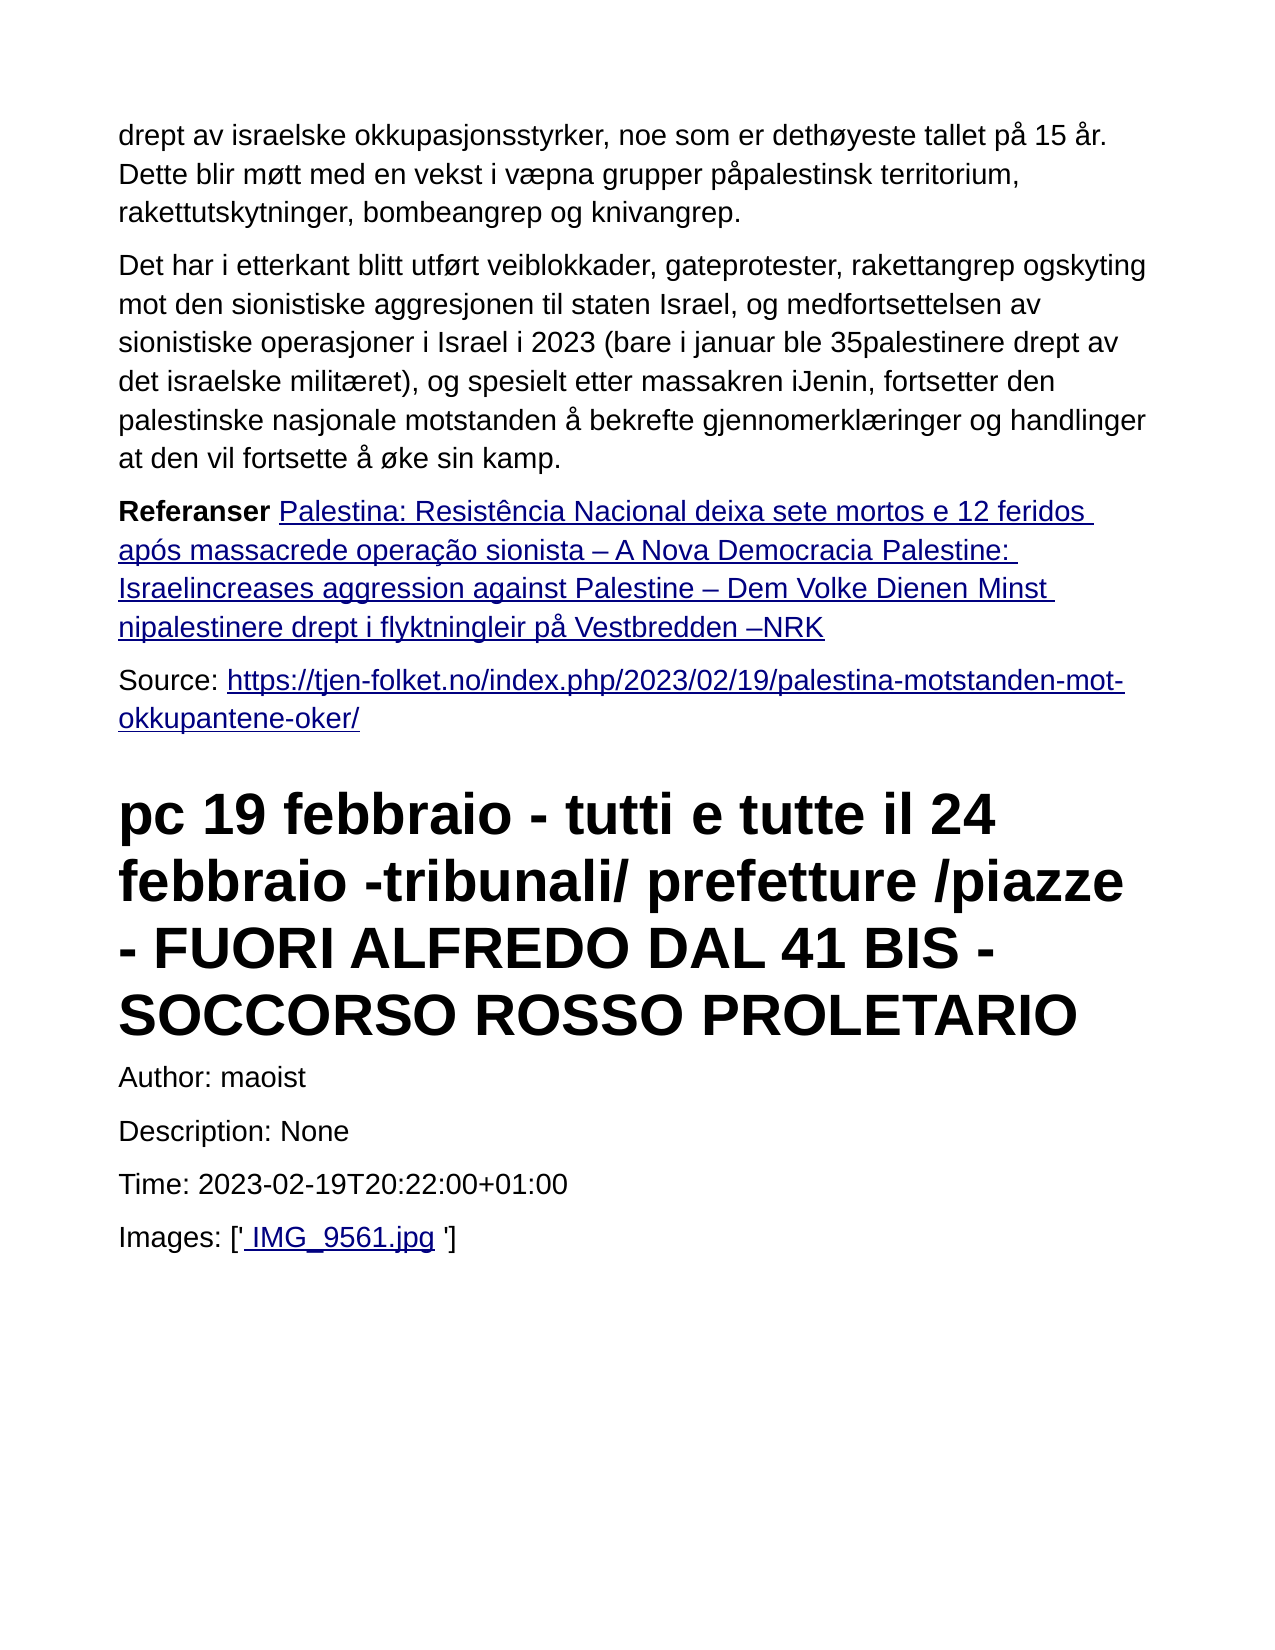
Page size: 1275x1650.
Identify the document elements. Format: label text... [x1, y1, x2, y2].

subtitle pc 19 febbraio - tutti e tutte il 24 febbraio -tribunali/ prefetture /piazze - FUORI ALFREDO DAL 41 BIS - SOCCORSO ROSSO PROLETARIO [118, 779, 1157, 1048]
text Images: [' IMG_9561.jpg '] [118, 1220, 1157, 1253]
text Time: 2023-02-19T20:22:00+01:00 [118, 1167, 1157, 1200]
text drept av israelske okkupasjonsstyrker, noe som er dethøyeste tallet på 15 år. Dette blir møtt med en vekst i væpna grupper påpalestinsk territorium, rakettutskytninger, bombeangrep og knivangrep. [118, 118, 1157, 229]
text Referanser Palestina: Resistência Nacional deixa sete mortos e 12 feridos após massacrede operação sionista – A Nova Democracia Palestine: Israelincreases aggression against Palestine – Dem Volke Dienen Minst nipalestinere drept i flyktningleir på Vestbredden –NRK [118, 494, 1157, 643]
text Author: maoist [118, 1060, 1157, 1094]
text Source: https://tjen-folket.no/index.php/2023/02/19/palestina-motstanden-mot-okkupantene-oker/ [118, 663, 1157, 735]
text Description: None [118, 1113, 1157, 1147]
text Det har i etterkant blitt utført veiblokkader, gateprotester, rakettangrep ogskyting mot den sionistiske aggresjonen til staten Israel, og medfortsettelsen av sionistiske operasjoner i Israel i 2023 (bare i januar ble 35palestinere drept av det israelske militæret), og spesielt etter massakren iJenin, fortsetter den palestinske nasjonale motstanden å bekrefte gjennomerklæringer og handlinger at den vil fortsette å øke sin kamp. [118, 248, 1157, 474]
